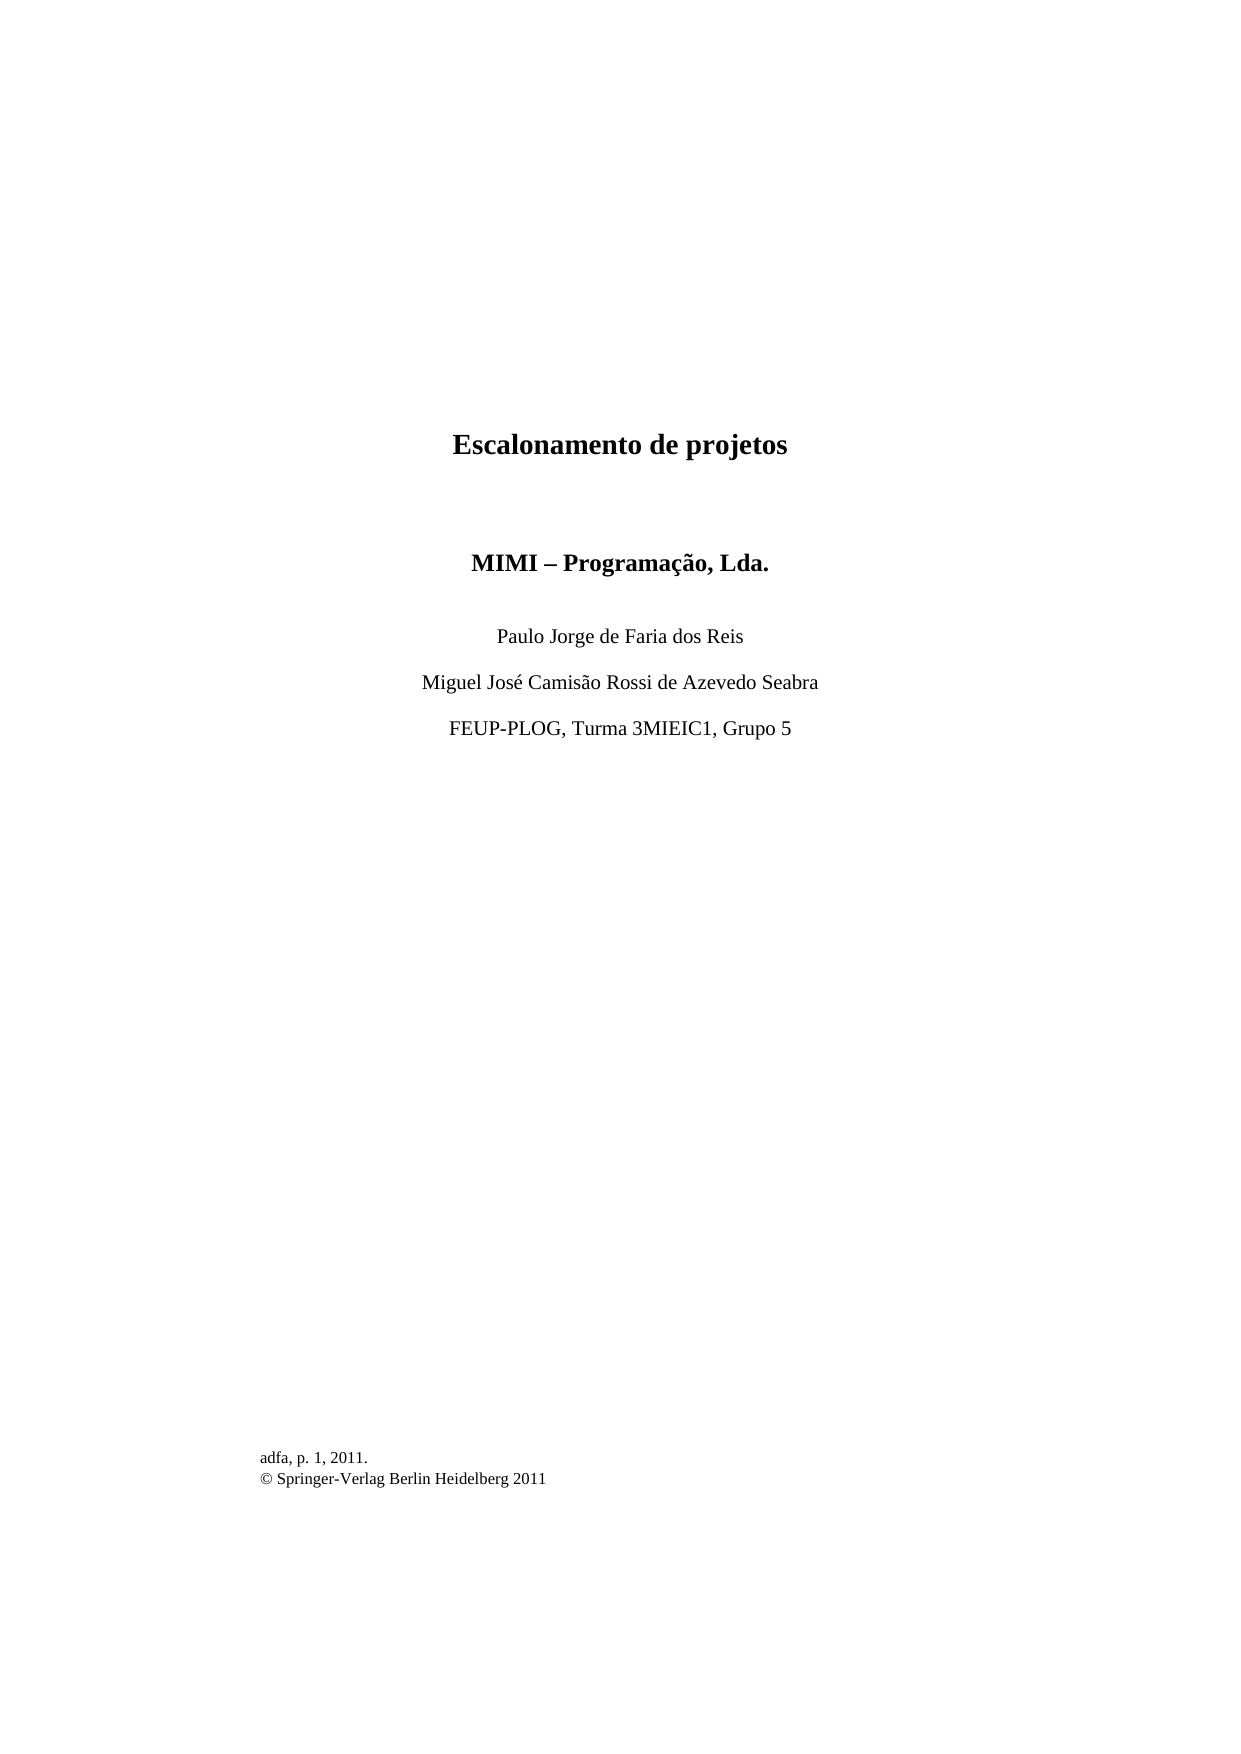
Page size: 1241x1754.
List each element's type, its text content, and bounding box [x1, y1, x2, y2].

text Miguel José Camisão Rossi de Azevedo Seabra [260, 669, 980, 694]
subtitle MIMI – Programação, Lda. [260, 548, 980, 577]
title Escalonamento de projetos [260, 423, 980, 461]
text Paulo Jorge de Faria dos Reis [260, 623, 980, 648]
text FEUP-PLOG, Turma 3MIEIC1, Grupo 5 [260, 715, 980, 740]
